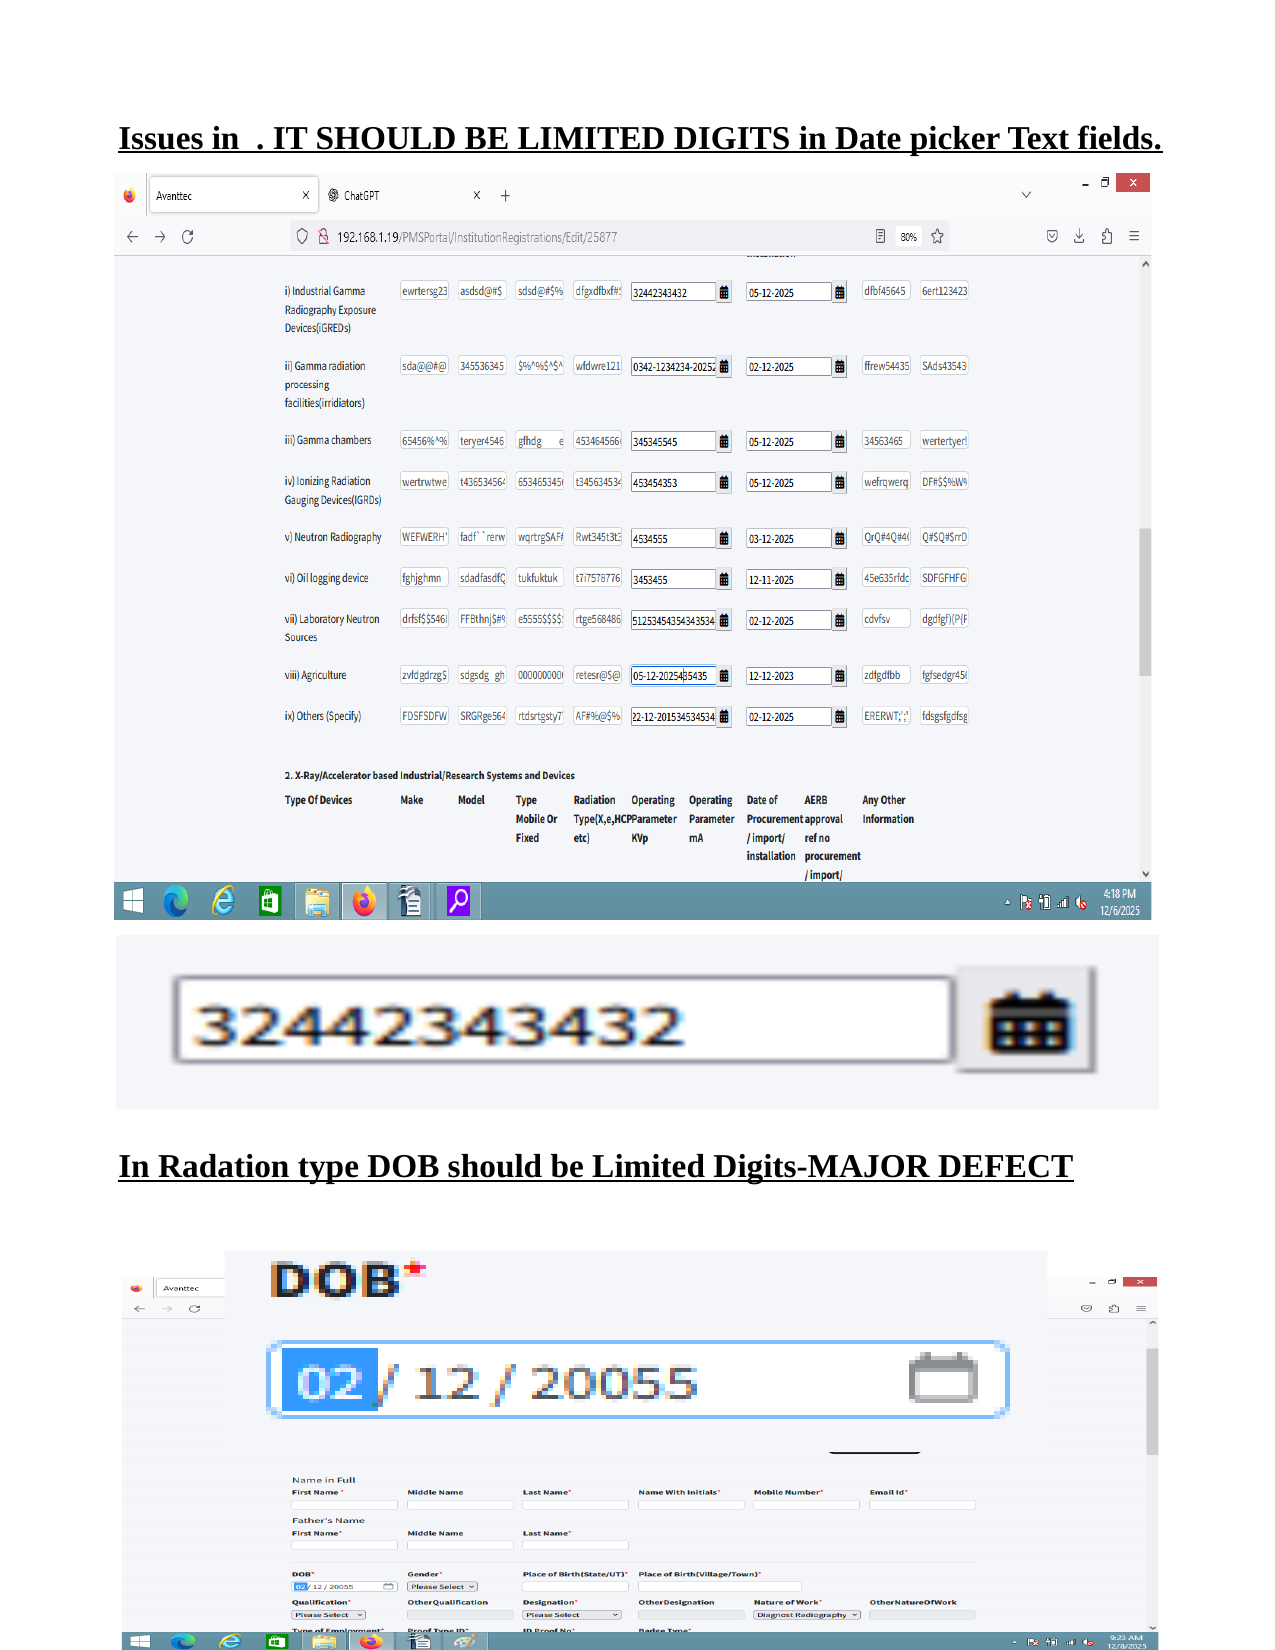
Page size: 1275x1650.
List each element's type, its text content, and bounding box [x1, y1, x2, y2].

picture [114, 173, 1152, 920]
text Issues in . IT SHOULD BE LIMITED DIGITS in Date picker Text fields. [118, 118, 1274, 156]
text In Radation type DOB should be Limited Digits-MAJOR DEFECT [118, 1146, 1274, 1185]
